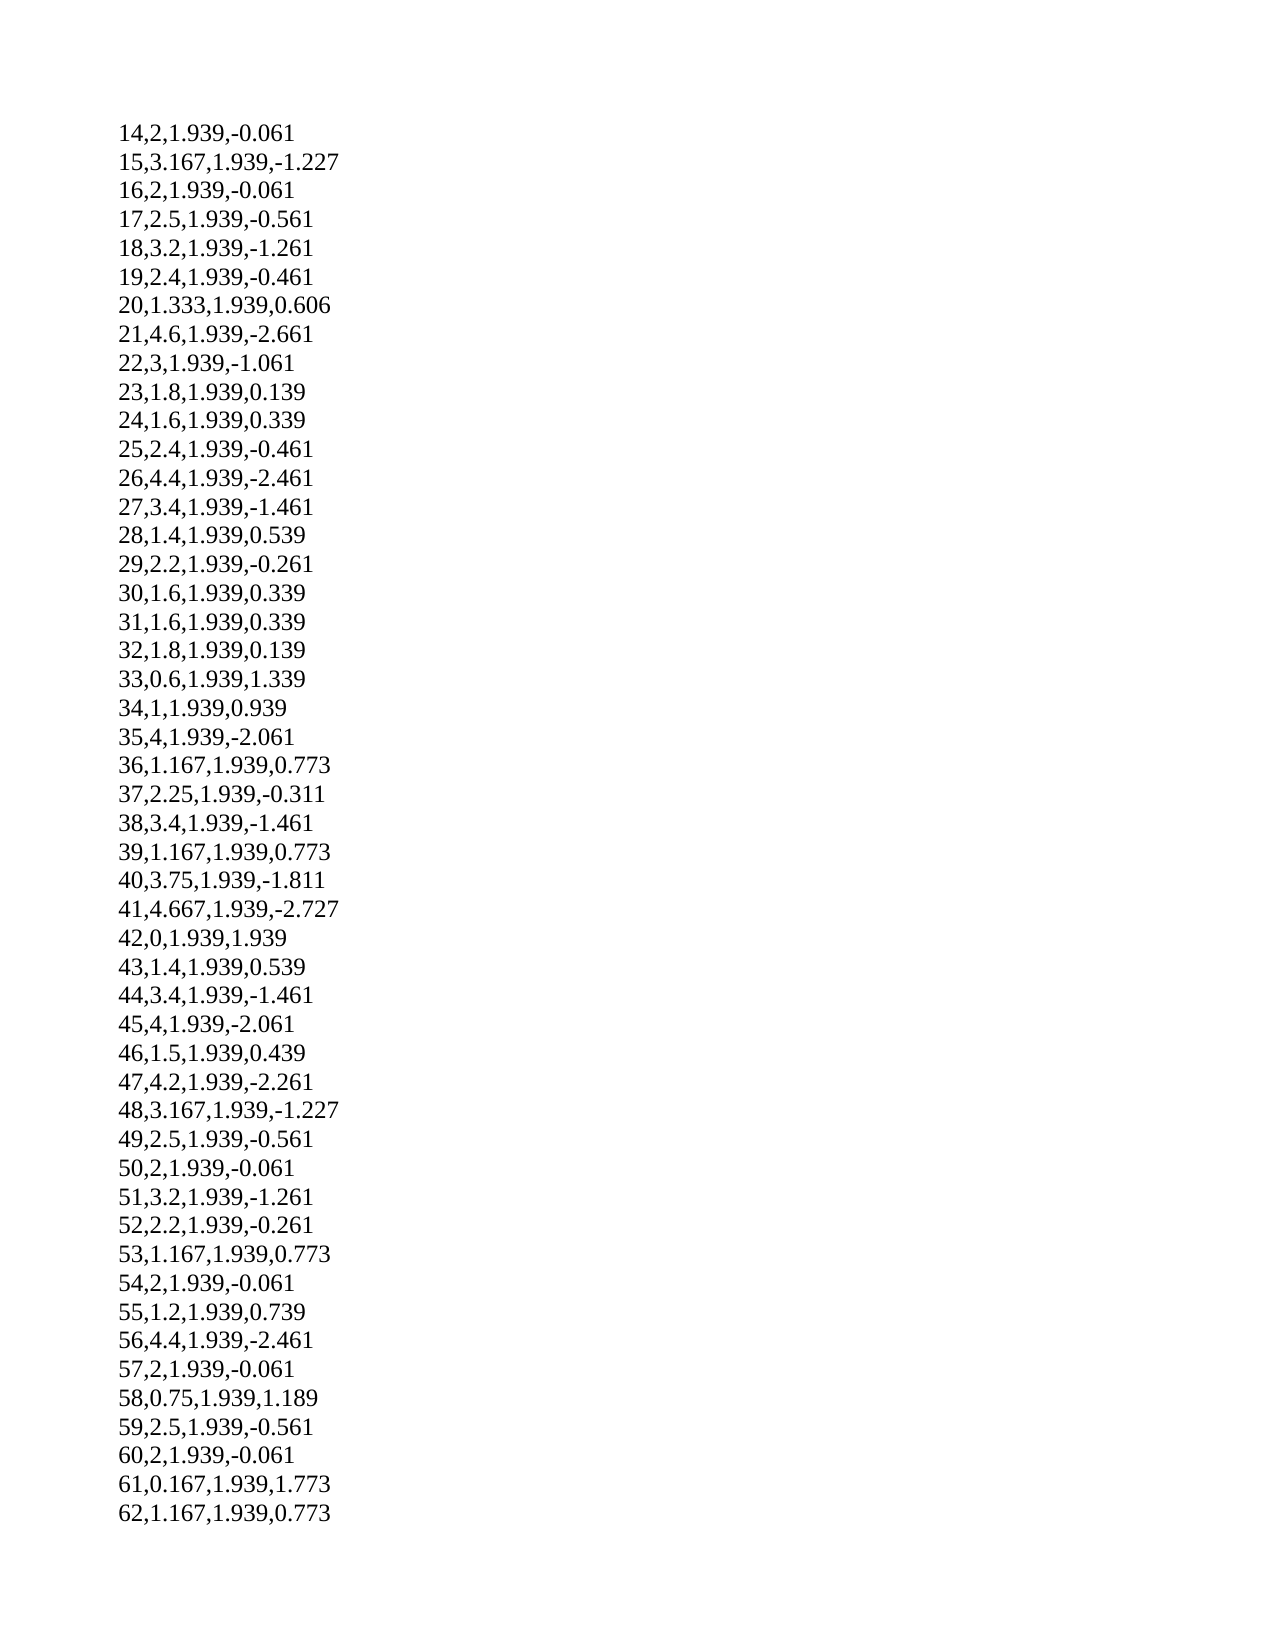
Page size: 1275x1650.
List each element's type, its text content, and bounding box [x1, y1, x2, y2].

text 59,2.5,1.939,-0.561 [118, 1412, 1157, 1441]
text 27,3.4,1.939,-1.461 [118, 492, 1157, 521]
text 36,1.167,1.939,0.773 [118, 751, 1157, 779]
text 50,2,1.939,-0.061 [118, 1153, 1157, 1182]
text 34,1,1.939,0.939 [118, 693, 1157, 722]
text 37,2.25,1.939,-0.311 [118, 779, 1157, 808]
text 53,1.167,1.939,0.773 [118, 1239, 1157, 1268]
text 43,1.4,1.939,0.539 [118, 952, 1157, 981]
text 42,0,1.939,1.939 [118, 923, 1157, 952]
text 22,3,1.939,-1.061 [118, 348, 1157, 377]
text 18,3.2,1.939,-1.261 [118, 233, 1157, 262]
text 25,2.4,1.939,-0.461 [118, 434, 1157, 463]
text 32,1.8,1.939,0.139 [118, 636, 1157, 664]
text 16,2,1.939,-0.061 [118, 176, 1157, 204]
text 57,2,1.939,-0.061 [118, 1354, 1157, 1383]
text 31,1.6,1.939,0.339 [118, 607, 1157, 636]
text 23,1.8,1.939,0.139 [118, 377, 1157, 406]
text 24,1.6,1.939,0.339 [118, 406, 1157, 434]
text 17,2.5,1.939,-0.561 [118, 204, 1157, 233]
text 52,2.2,1.939,-0.261 [118, 1211, 1157, 1239]
text 44,3.4,1.939,-1.461 [118, 981, 1157, 1009]
text 14,2,1.939,-0.061 [118, 118, 1157, 147]
text 51,3.2,1.939,-1.261 [118, 1182, 1157, 1211]
text 40,3.75,1.939,-1.811 [118, 866, 1157, 894]
text 62,1.167,1.939,0.773 [118, 1498, 1157, 1527]
text 41,4.667,1.939,-2.727 [118, 894, 1157, 923]
text 49,2.5,1.939,-0.561 [118, 1124, 1157, 1153]
text 29,2.2,1.939,-0.261 [118, 549, 1157, 578]
text 45,4,1.939,-2.061 [118, 1009, 1157, 1038]
text 47,4.2,1.939,-2.261 [118, 1067, 1157, 1096]
text 58,0.75,1.939,1.189 [118, 1383, 1157, 1412]
text 20,1.333,1.939,0.606 [118, 291, 1157, 319]
text 48,3.167,1.939,-1.227 [118, 1096, 1157, 1124]
text 15,3.167,1.939,-1.227 [118, 147, 1157, 176]
text 33,0.6,1.939,1.339 [118, 664, 1157, 693]
text 28,1.4,1.939,0.539 [118, 521, 1157, 549]
text 56,4.4,1.939,-2.461 [118, 1326, 1157, 1354]
text 60,2,1.939,-0.061 [118, 1441, 1157, 1469]
text 54,2,1.939,-0.061 [118, 1268, 1157, 1297]
text 21,4.6,1.939,-2.661 [118, 319, 1157, 348]
text 38,3.4,1.939,-1.461 [118, 808, 1157, 837]
text 30,1.6,1.939,0.339 [118, 578, 1157, 607]
text 55,1.2,1.939,0.739 [118, 1297, 1157, 1326]
text 39,1.167,1.939,0.773 [118, 837, 1157, 866]
text 26,4.4,1.939,-2.461 [118, 463, 1157, 492]
text 35,4,1.939,-2.061 [118, 722, 1157, 751]
text 46,1.5,1.939,0.439 [118, 1038, 1157, 1067]
text 19,2.4,1.939,-0.461 [118, 262, 1157, 291]
text 61,0.167,1.939,1.773 [118, 1469, 1157, 1498]
